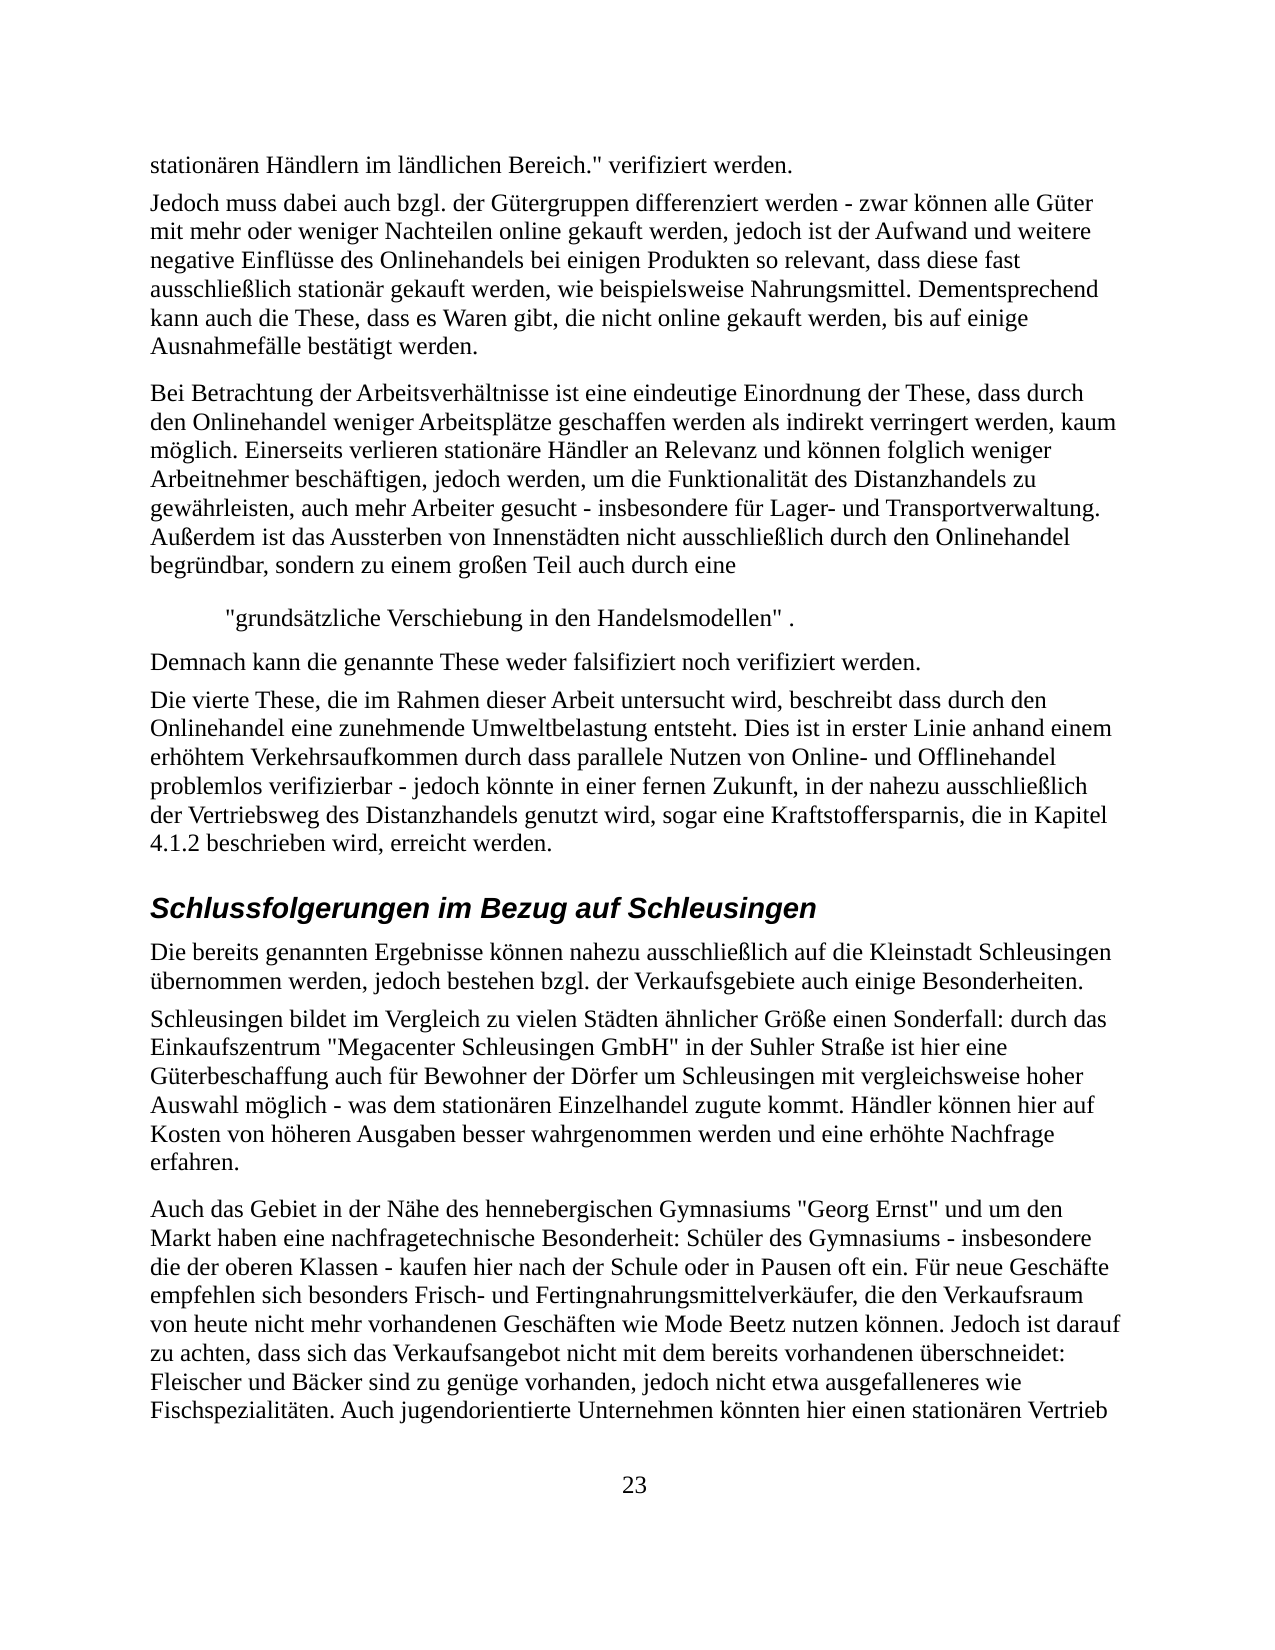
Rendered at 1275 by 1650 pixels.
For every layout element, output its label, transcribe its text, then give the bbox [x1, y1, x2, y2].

text Jedoch muss dabei auch bzgl. der Gütergruppen differenziert werden - zwar können alle Güter mit mehr oder weniger Nachteilen online gekauft werden, jedoch ist der Aufwand und weitere negative Einflüsse des Onlinehandels bei einigen Produkten so relevant, dass diese fast ausschließlich stationär gekauft werden, wie beispielsweise Nahrungsmittel. Dementsprechend kann auch die These, dass es Waren gibt, die nicht online gekauft werden, bis auf einige Ausnahmefälle bestätigt werden. [150, 188, 1125, 360]
text Demnach kann die genannte These weder falsifiziert noch verifiziert werden. [150, 647, 1125, 676]
text Bei Betrachtung der Arbeitsverhältnisse ist eine eindeutige Einordnung der These, dass durch den Onlinehandel weniger Arbeitsplätze geschaffen werden als indirekt verringert werden, kaum möglich. Einerseits verlieren stationäre Händler an Relevanz und können folglich weniger Arbeitnehmer beschäftigen, jedoch werden, um die Funktionalität des Distanzhandels zu gewährleisten, auch mehr Arbeiter gesucht - insbesondere für Lager- und Transportverwaltung. Außerdem ist das Aussterben von Innenstädten nicht ausschließlich durch den Onlinehandel begründbar, sondern zu einem großen Teil auch durch eine [150, 378, 1125, 579]
text Auch das Gebiet in der Nähe des hennebergischen Gymnasiums "Georg Ernst" und um den Markt haben eine nachfragetechnische Besonderheit: Schüler des Gymnasiums - insbesondere die der oberen Klassen - kaufen hier nach der Schule oder in Pausen oft ein. Für neue Geschäfte empfehlen sich besonders Frisch- und Fertingnahrungsmittelverkäufer, die den Verkaufsraum von heute nicht mehr vorhandenen Geschäften wie Mode Beetz nutzen können. Jedoch ist darauf zu achten, dass sich das Verkaufsangebot nicht mit dem bereits vorhandenen überschneidet: Fleischer und Bäcker sind zu genüge vorhanden, jedoch nicht etwa ausgefalleneres wie Fischspezialitäten. Auch jugendorientierte Unternehmen könnten hier einen stationären Vertrieb [150, 1194, 1125, 1424]
text Die bereits genannten Ergebnisse können nahezu ausschließlich auf die Kleinstadt Schleusingen übernommen werden, jedoch bestehen bzgl. der Verkaufsgebiete auch einige Besonderheiten. [150, 937, 1125, 995]
text stationären Händlern im ländlichen Bereich." verifiziert werden. [150, 150, 1125, 179]
subtitle Schlussfolgerungen im Bezug auf Schleusingen [150, 891, 1125, 925]
text Die vierte These, die im Rahmen dieser Arbeit untersucht wird, beschreibt dass durch den Onlinehandel eine zunehmende Umweltbelastung entsteht. Dies ist in erster Linie anhand einem erhöhtem Verkehrsaufkommen durch dass parallele Nutzen von Online- und Offlinehandel problemlos verifizierbar - jedoch könnte in einer fernen Zukunft, in der nahezu ausschließlich der Vertriebsweg des Distanzhandels genutzt wird, sogar eine Kraftstoffersparnis, die in Kapitel 4.1.2 beschrieben wird, erreicht werden. [150, 685, 1125, 857]
text "grundsätzliche Verschiebung in den Handelsmodellen" . [225, 603, 1125, 632]
text Schleusingen bildet im Vergleich zu vielen Städten ähnlicher Größe einen Sonderfall: durch das Einkaufszentrum "Megacenter Schleusingen GmbH" in der Suhler Straße ist hier eine Güterbeschaffung auch für Bewohner der Dörfer um Schleusingen mit vergleichsweise hoher Auswahl möglich - was dem stationären Einzelhandel zugute kommt. Händler können hier auf Kosten von höheren Ausgaben besser wahrgenommen werden und eine erhöhte Nachfrage erfahren. [150, 1004, 1125, 1176]
